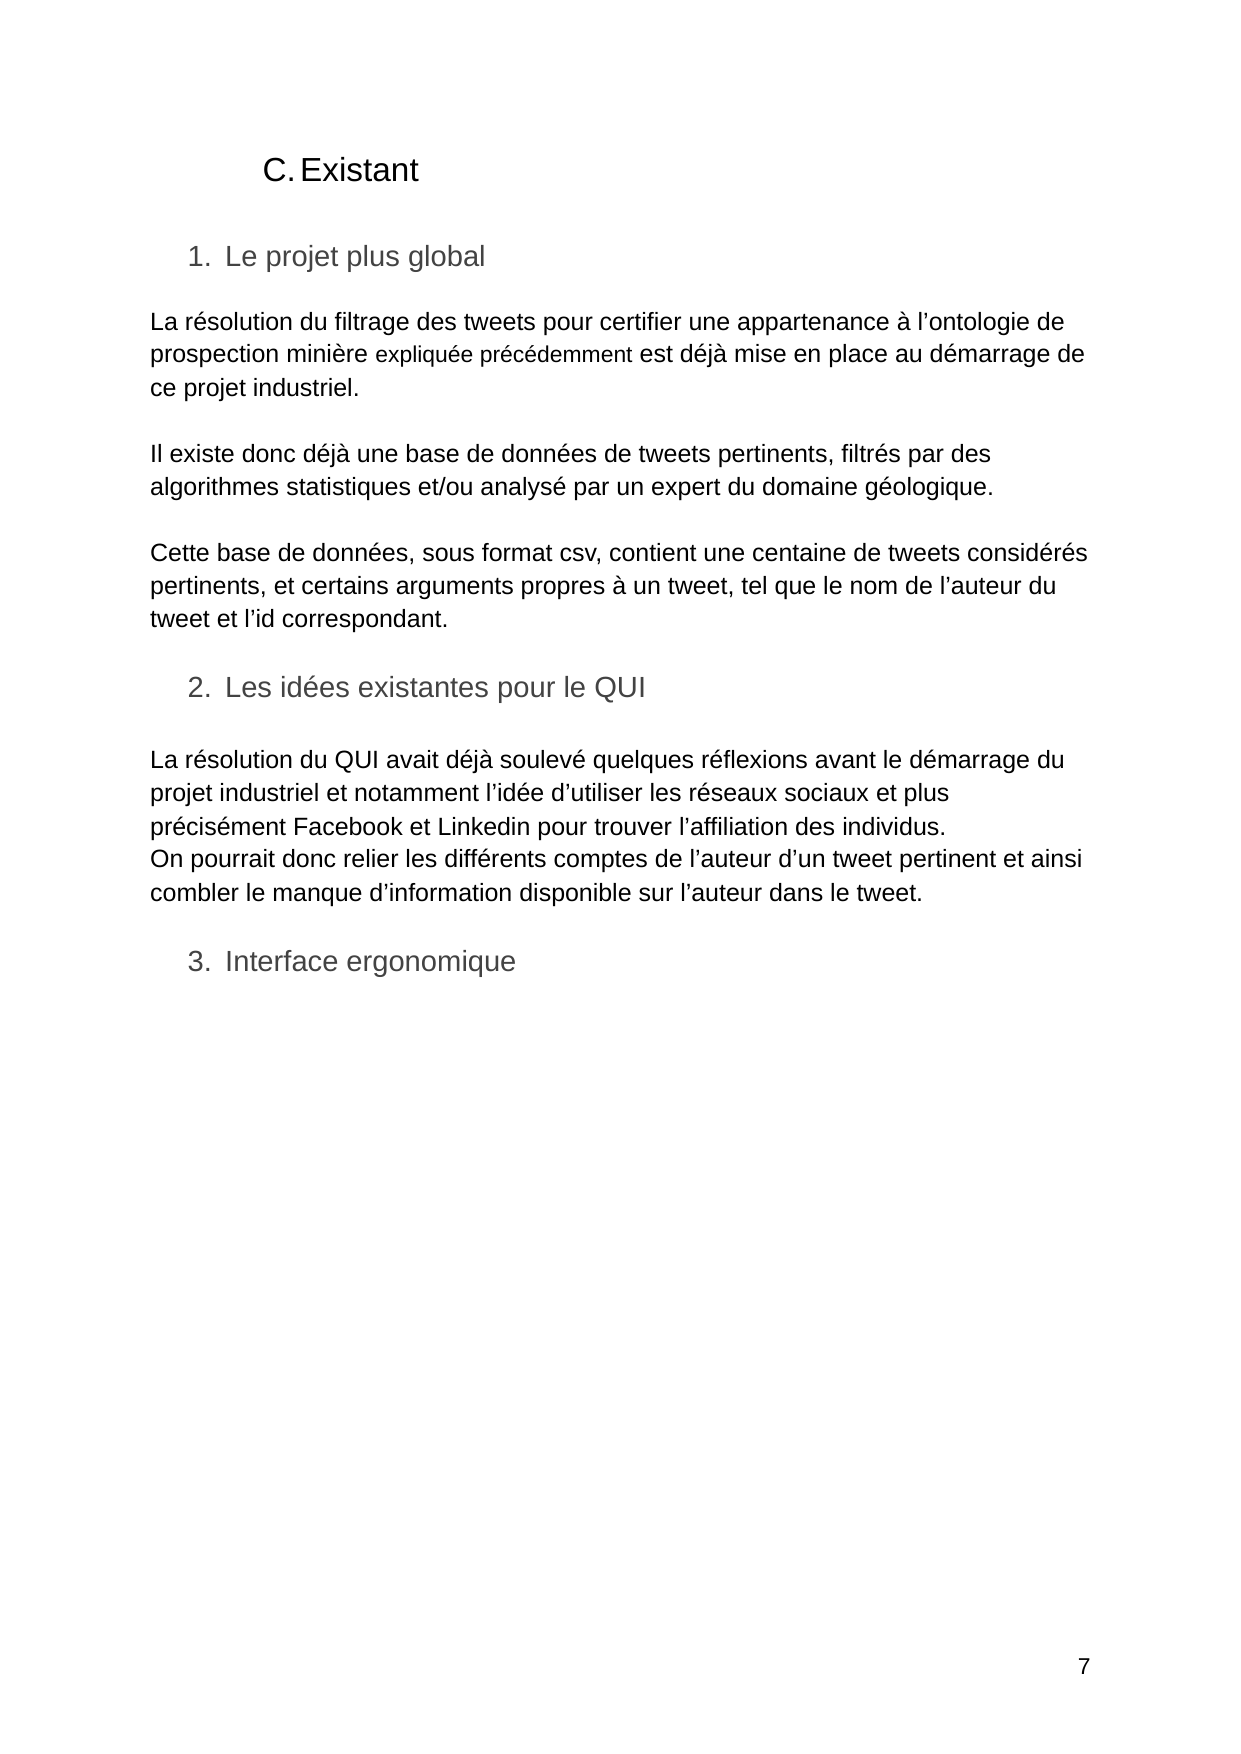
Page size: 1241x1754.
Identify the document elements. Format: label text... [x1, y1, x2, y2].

text Il existe donc déjà une base de données de tweets pertinents, filtrés par des algorithmes statistiques et/ou analysé par un expert du domaine géologique. [150, 438, 1090, 500]
subtitle Le projet plus global [187, 239, 1090, 273]
subtitle Les idées existantes pour le QUI [187, 670, 1090, 703]
subtitle Existant [262, 150, 1090, 188]
text La résolution du QUI avait déjà soulevé quelques réflexions avant le démarrage du projet industriel et notamment l’idée d’utiliser les réseaux sociaux et plus précisément Facebook et Linkedin pour trouver l’affiliation des individus. [150, 745, 1090, 840]
subtitle Interface ergonomique [187, 944, 1090, 977]
text La résolution du filtrage des tweets pour certifier une appartenance à l’ontologie de prospection minière expliquée précédemment est déjà mise en place au démarrage de ce projet industriel. [150, 306, 1090, 401]
text On pourrait donc relier les différents comptes de l’auteur d’un tweet pertinent et ainsi combler le manque d’information disponible sur l’auteur dans le tweet. [150, 844, 1090, 906]
text Cette base de données, sous format csv, contient une centaine de tweets considérés pertinents, et certains arguments propres à un tweet, tel que le nom de l’auteur du tweet et l’id correspondant. [150, 538, 1090, 632]
